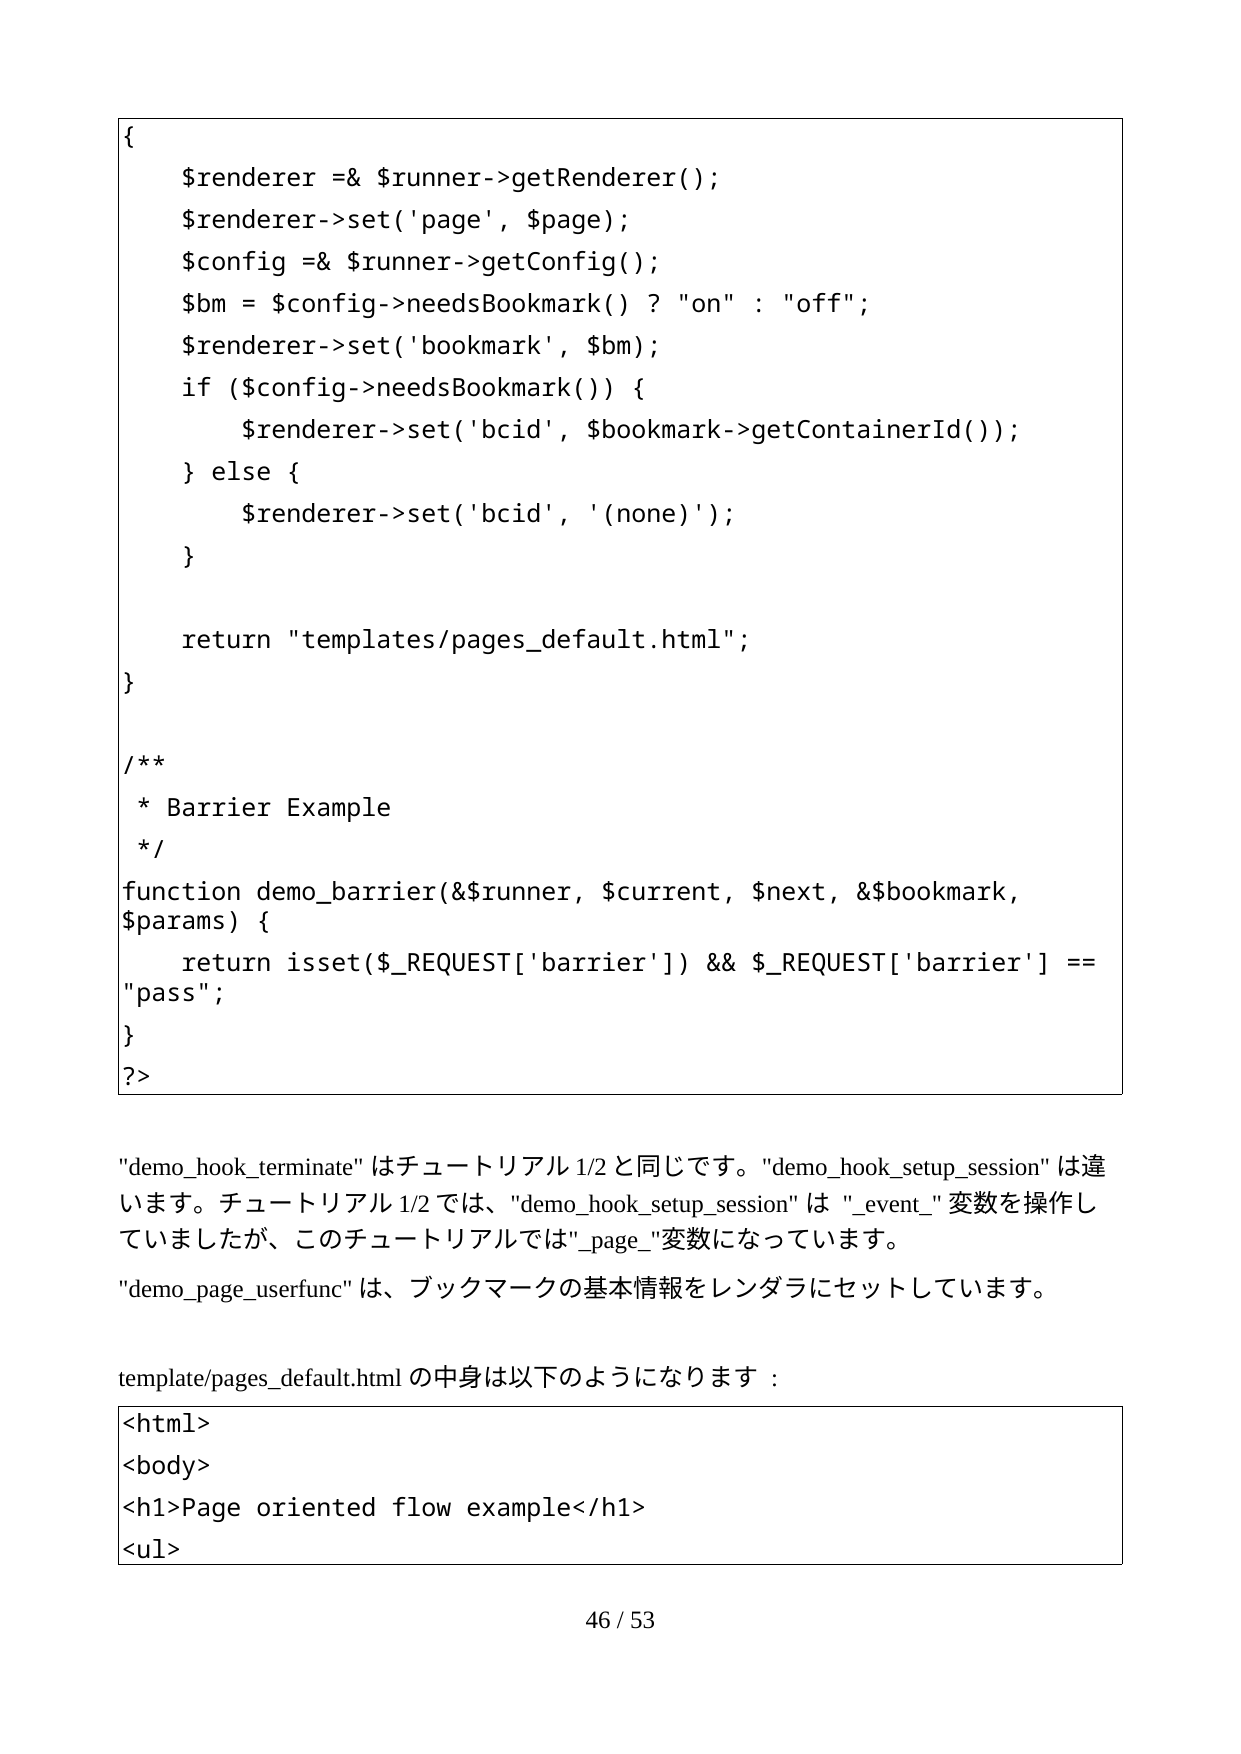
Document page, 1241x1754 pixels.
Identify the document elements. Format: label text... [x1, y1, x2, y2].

text function demo_barrier(&$runner, $current, $next, &$bookmark, $params) { [119, 874, 1122, 936]
text $renderer->set('bookmark', $bm); [119, 328, 1122, 361]
text { [119, 119, 1122, 151]
text /** [119, 748, 1122, 780]
text } [119, 538, 1122, 570]
text } else { [119, 454, 1122, 486]
text <h1>Page oriented flow example</h1> [119, 1490, 1122, 1522]
text return isset($_REQUEST['barrier']) && $_REQUEST['barrier'] == "pass"; [119, 945, 1122, 1007]
text * Barrier Example [119, 790, 1122, 822]
text template/pages_default.html の中身は以下のようになります : [118, 1357, 1122, 1393]
text <html> [119, 1407, 1122, 1438]
text $config =& $runner->getConfig(); [119, 244, 1122, 277]
text <body> [119, 1448, 1122, 1480]
text return "templates/pages_default.html"; [119, 622, 1122, 654]
text */ [119, 832, 1122, 864]
text $renderer->set('bcid', '(none)'); [119, 496, 1122, 528]
text } [119, 664, 1122, 696]
text "demo_hook_terminate" はチュートリアル1/2と同じです。"demo_hook_setup_session" は違います。チュートリアル1/2では、"demo_hook_setup_session" は "_event_" 変数を操作していましたが、このチュートリアルでは"_page_"変数になっています。 [118, 1147, 1122, 1256]
text if ($config->needsBookmark()) { [119, 370, 1122, 402]
text $bm = $config->needsBookmark() ? "on" : "off"; [119, 286, 1122, 318]
text <ul> [119, 1532, 1122, 1564]
text $renderer->set('bcid', $bookmark->getContainerId()); [119, 412, 1122, 444]
text $renderer->set('page', $page); [119, 202, 1122, 234]
text $renderer =& $runner->getRenderer(); [119, 160, 1122, 193]
text } [119, 1017, 1122, 1049]
text ?> [119, 1059, 1122, 1094]
text "demo_page_userfunc" は、ブックマークの基本情報をレンダラにセットしています。 [118, 1268, 1122, 1304]
